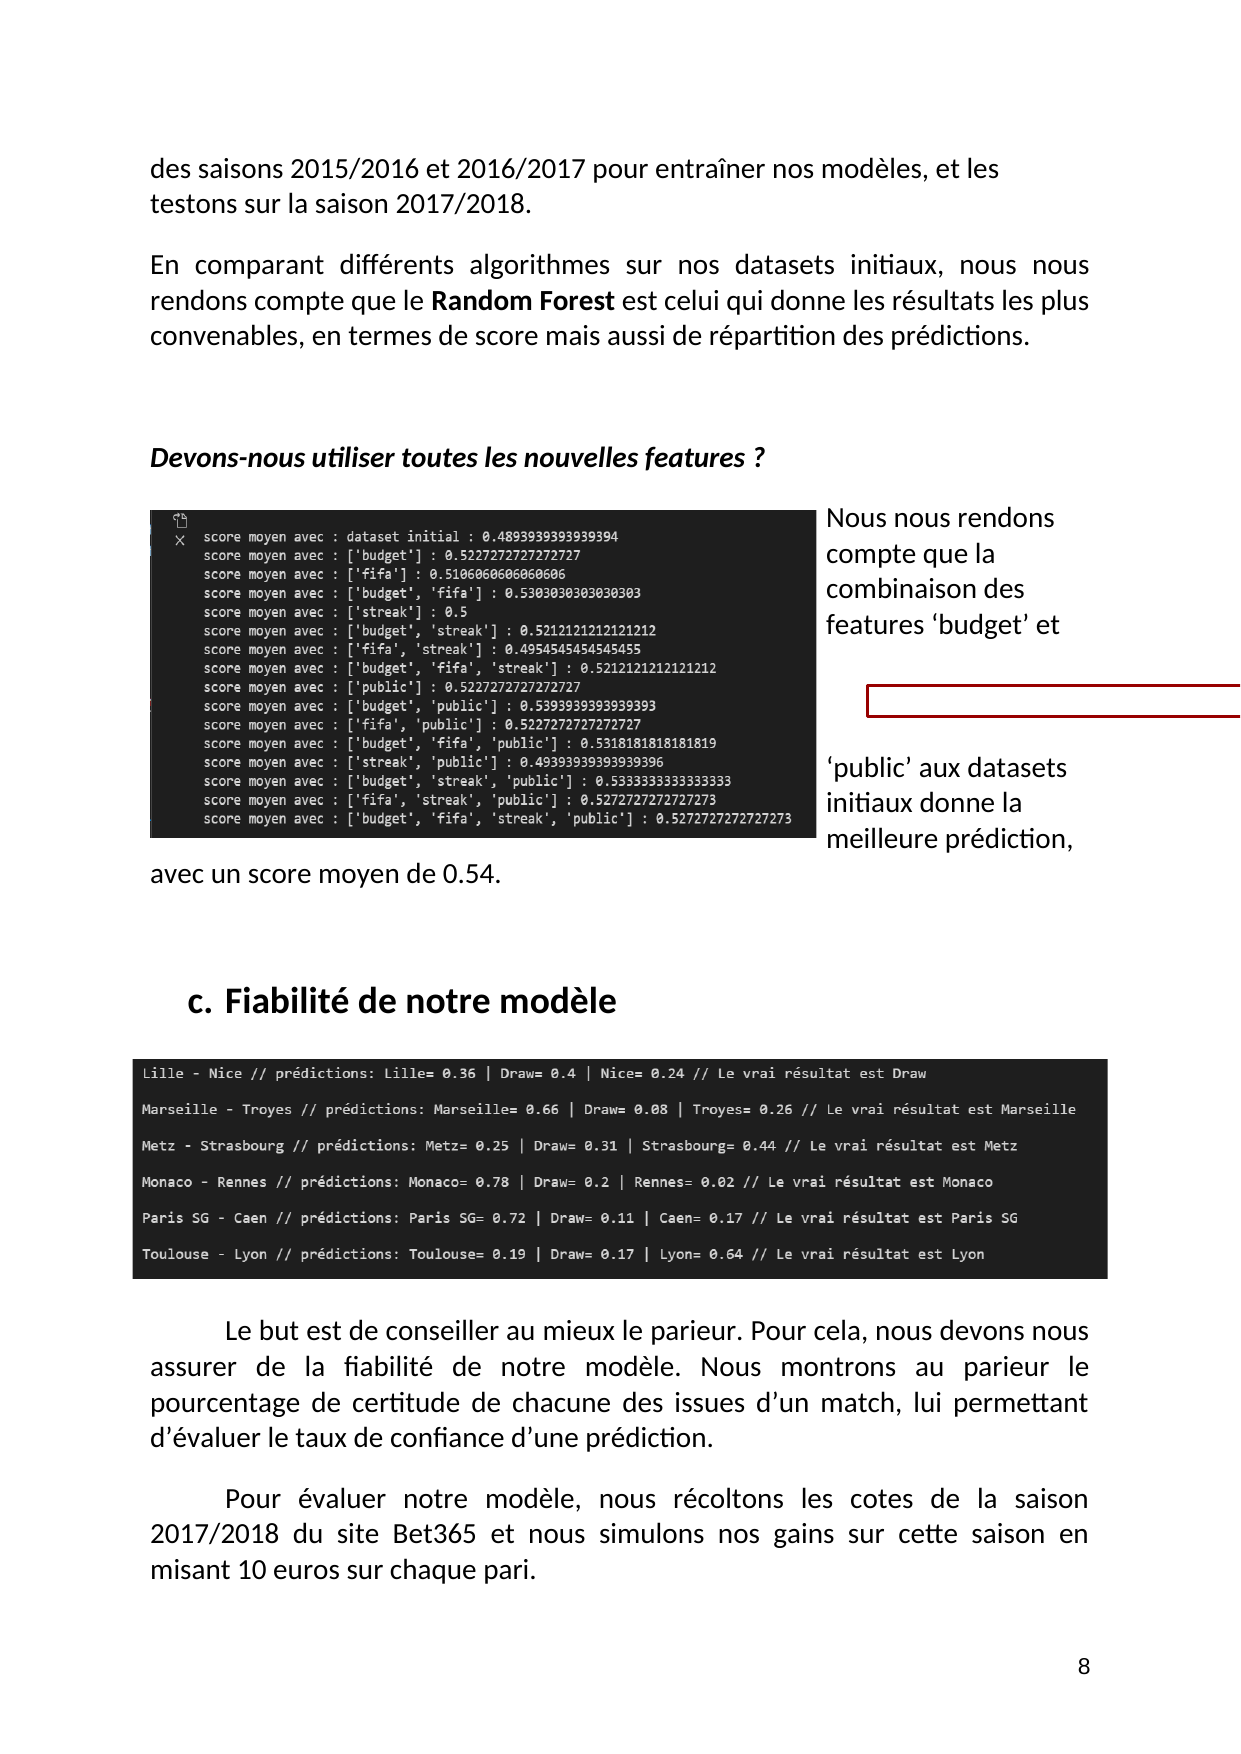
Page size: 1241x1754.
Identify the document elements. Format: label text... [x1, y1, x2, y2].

picture [132, 1059, 1108, 1279]
text Pour évaluer notre modèle, nous récoltons les cotes de la saison 2017/2018 du site Bet365 et nous simulons nos gains sur cette saison en misant 10 euros sur chaque pari. [150, 1480, 1090, 1587]
text Nous nous rendons compte que la combinaison des features ‘budget’ et ‘public’ aux datasets initiaux donne la meilleure prédiction, avec un score moyen de 0.54. [150, 499, 1090, 891]
text En comparant différents algorithmes sur nos datasets initiaux, nous nous rendons compte que le Random Forest est celui qui donne les résultats les plus convenables, en termes de score mais aussi de répartition des prédictions. [150, 246, 1090, 353]
text [150, 1048, 1090, 1059]
text Le but est de conseiller au mieux le parieur. Pour cela, nous devons nous assurer de la fiabilité de notre modèle. Nous montrons au parieur le pourcentage de certitude de chacune des issues d’un match, lui permettant d’évaluer le taux de confiance d’une prédiction. [150, 1279, 1090, 1455]
text Devons-nous utiliser toutes les nouvelles features ? [150, 439, 1090, 474]
text des saisons 2015/2016 et 2016/2017 pour entraîner nos modèles, et les testons sur la saison 2017/2018. [150, 150, 1090, 221]
list Fiabilité de notre modèle [187, 977, 1090, 1023]
picture [150, 510, 817, 838]
